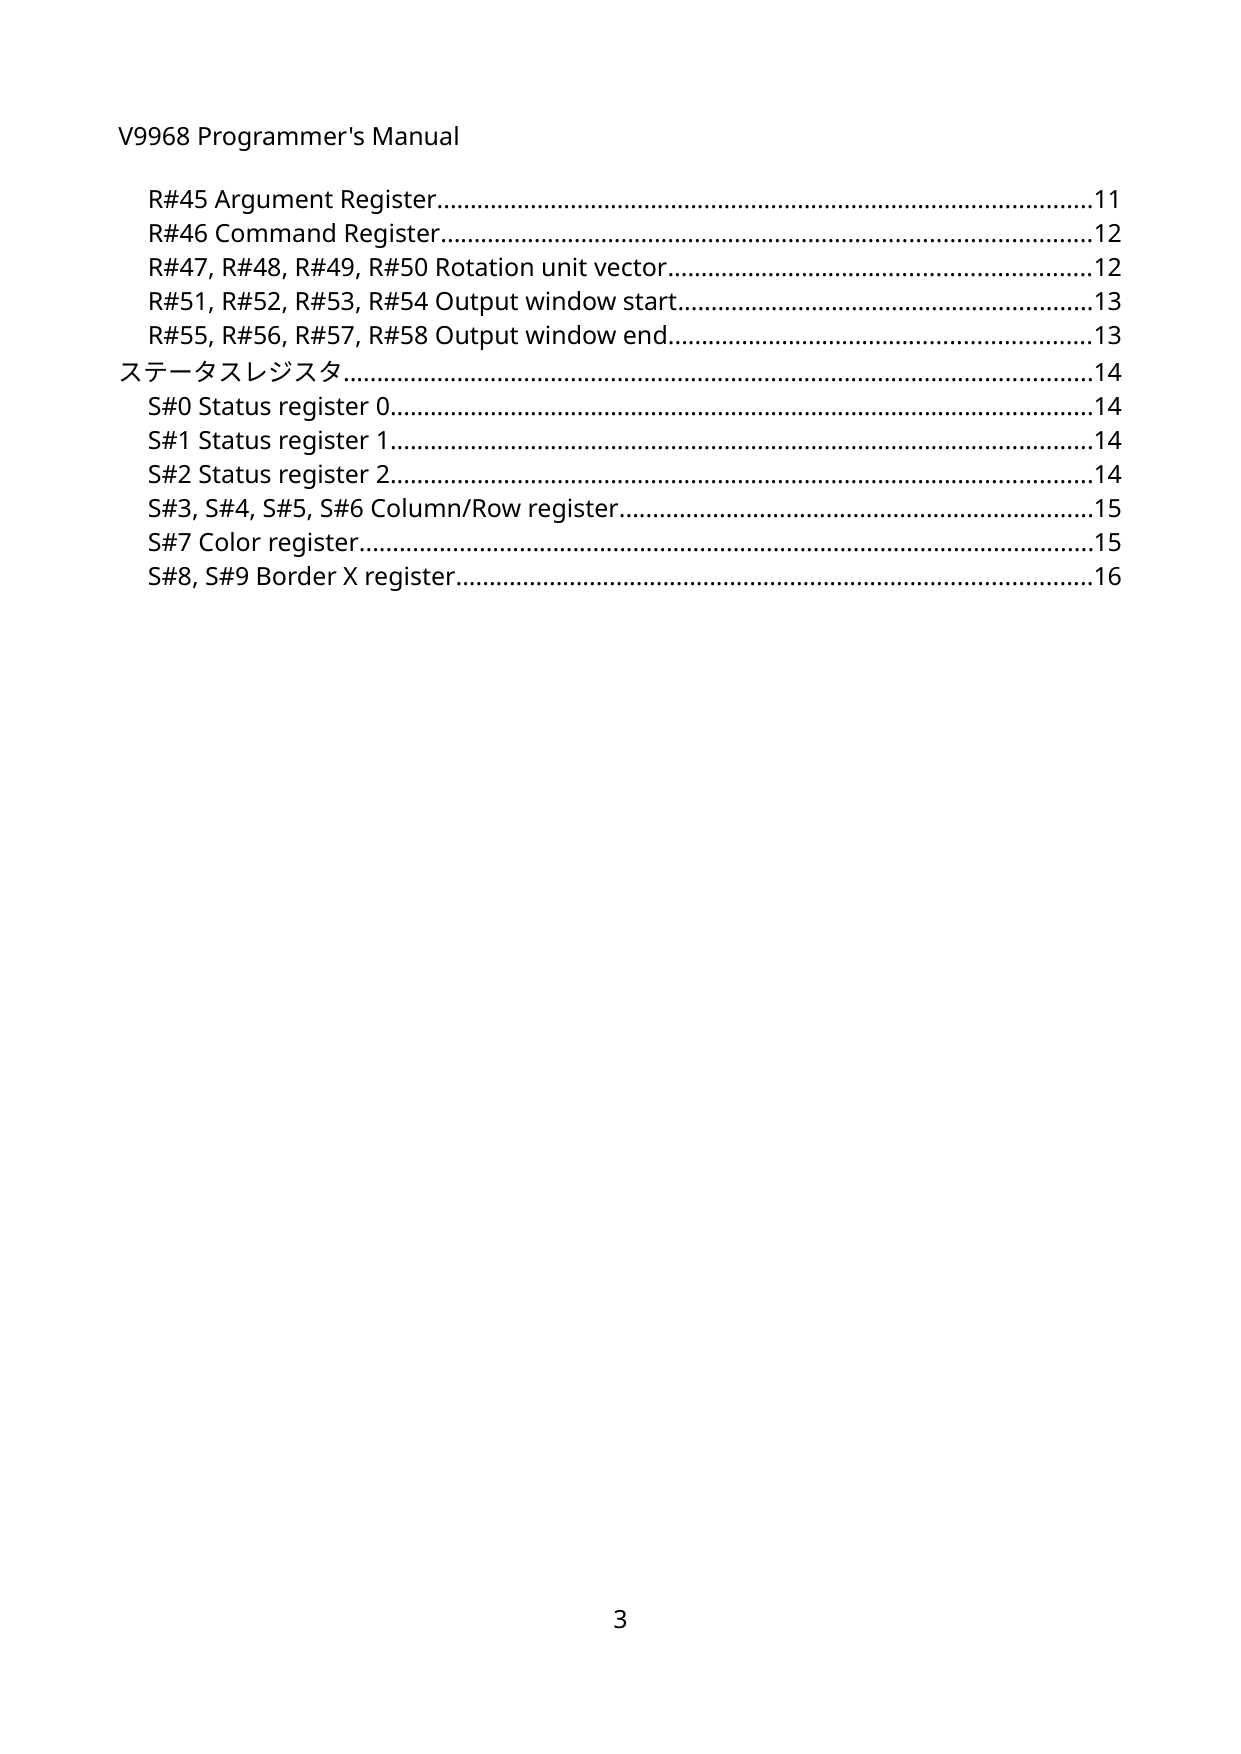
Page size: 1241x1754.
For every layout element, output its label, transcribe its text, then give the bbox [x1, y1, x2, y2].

text S#7 Color register 15 [148, 524, 1122, 558]
text R#46 Command Register 12 [148, 216, 1122, 250]
text S#8, S#9 Border X register 16 [148, 558, 1122, 593]
text S#3, S#4, S#5, S#6 Column/Row register 15 [148, 490, 1122, 524]
text S#2 Status register 2 14 [148, 456, 1122, 490]
text R#47, R#48, R#49, R#50 Rotation unit vector 12 [148, 250, 1122, 284]
text R#55, R#56, R#57, R#58 Output window end 13 [148, 318, 1122, 352]
text R#51, R#52, R#53, R#54 Output window start 13 [148, 284, 1122, 318]
text S#1 Status register 1 14 [148, 422, 1122, 456]
text R#45 Argument Register 11 [148, 182, 1122, 216]
text ステータスレジスタ 14 [118, 352, 1122, 388]
text S#0 Status register 0 14 [148, 388, 1122, 422]
